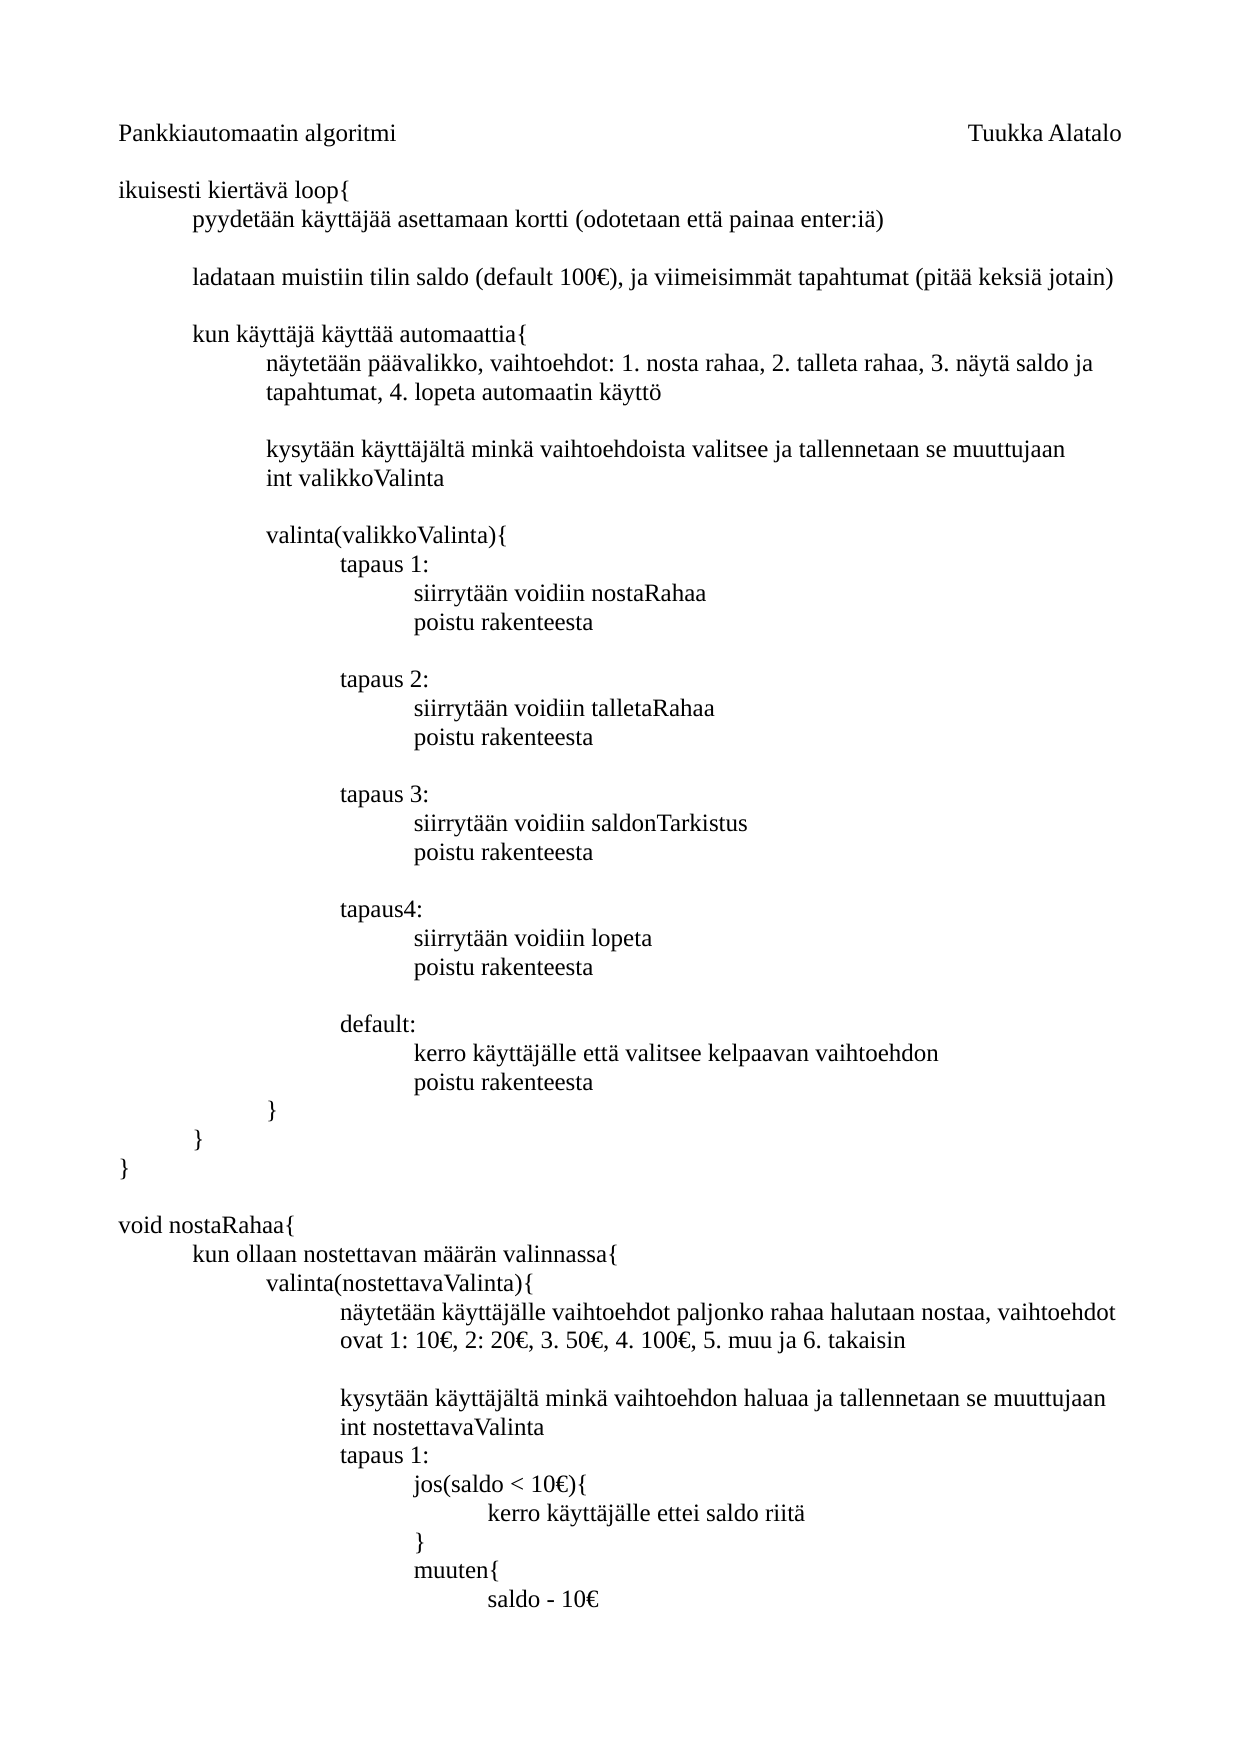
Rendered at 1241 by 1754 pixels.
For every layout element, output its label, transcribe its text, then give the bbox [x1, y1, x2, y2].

text tapaus 1: [118, 1441, 1122, 1469]
text tapaus 1: [118, 549, 1122, 578]
text ikuisesti kiertävä loop{ [118, 176, 1122, 204]
text Pankkiautomaatin algoritmi Tuukka Alatalo [118, 118, 1122, 147]
text kun käyttäjä käyttää automaattia{ [118, 319, 1122, 348]
text poistu rakenteesta [118, 1067, 1122, 1096]
text saldo - 10€ [118, 1584, 1122, 1613]
text poistu rakenteesta [118, 722, 1122, 751]
text jos(saldo < 10€){ [118, 1469, 1122, 1498]
text tapaus4: [118, 894, 1122, 923]
text muuten{ [118, 1556, 1122, 1584]
text } [118, 1153, 1122, 1182]
text default: [118, 1009, 1122, 1038]
text } [118, 1124, 1122, 1153]
text } [118, 1096, 1122, 1124]
text siirrytään voidiin saldonTarkistus [118, 808, 1122, 837]
text tapaus 3: [118, 779, 1122, 808]
text näytetään päävalikko, vaihtoehdot: 1. nosta rahaa, 2. talleta rahaa, 3. näytä saldo ja tapahtumat, 4. lopeta automaatin käyttö [118, 348, 1122, 406]
text kerro käyttäjälle että valitsee kelpaavan vaihtoehdon [118, 1038, 1122, 1067]
text tapaus 2: [118, 664, 1122, 693]
text void nostaRahaa{ [118, 1211, 1122, 1239]
text kerro käyttäjälle ettei saldo riitä [118, 1498, 1122, 1527]
text näytetään käyttäjälle vaihtoehdot paljonko rahaa halutaan nostaa, vaihtoehdot ovat 1: 10€, 2: 20€, 3. 50€, 4. 100€, 5. muu ja 6. takaisin [118, 1297, 1122, 1354]
text poistu rakenteesta [118, 952, 1122, 981]
text kun ollaan nostettavan määrän valinnassa{ [118, 1239, 1122, 1268]
text siirrytään voidiin nostaRahaa [118, 578, 1122, 607]
text pyydetään käyttäjää asettamaan kortti (odotetaan että painaa enter:iä) [118, 204, 1122, 233]
text } [118, 1527, 1122, 1556]
text siirrytään voidiin talletaRahaa [118, 693, 1122, 722]
text ladataan muistiin tilin saldo (default 100€), ja viimeisimmät tapahtumat (pitää keksiä jotain) [118, 262, 1122, 291]
text poistu rakenteesta [118, 837, 1122, 866]
text siirrytään voidiin lopeta [118, 923, 1122, 952]
text valinta(valikkoValinta){ [118, 521, 1122, 549]
text valinta(nostettavaValinta){ [118, 1268, 1122, 1297]
text poistu rakenteesta [118, 607, 1122, 636]
text kysytään käyttäjältä minkä vaihtoehdoista valitsee ja tallennetaan se muuttujaan int valikkoValinta [118, 434, 1122, 492]
text kysytään käyttäjältä minkä vaihtoehdon haluaa ja tallennetaan se muuttujaan int nostettavaValinta [118, 1383, 1122, 1441]
